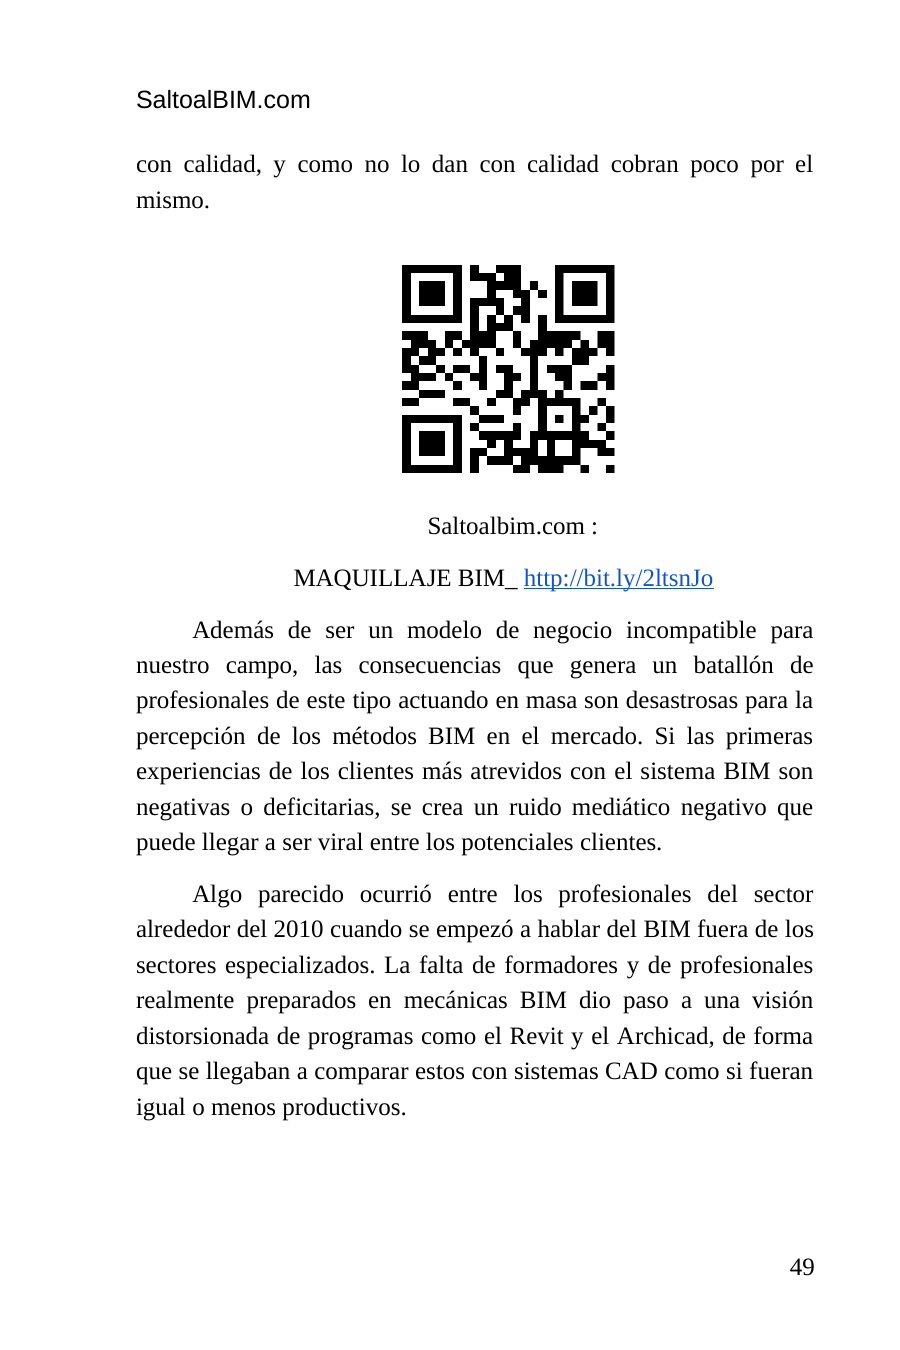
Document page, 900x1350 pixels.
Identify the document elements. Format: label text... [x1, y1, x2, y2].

text Además de ser un modelo de negocio incompatible para nuestro campo, las consecuencias que genera un batallón de profesionales de este tipo actuando en masa son desastrosas para la percepción de los métodos BIM en el mercado. Si las primeras experiencias de los clientes más atrevidos con el sistema BIM son negativas o deficitarias, se crea un ruido mediático negativo que puede llegar a ser viral entre los potenciales clientes. [136, 610, 814, 858]
text Saltoalbim.com : [136, 232, 814, 541]
text MAQUILLAJE BIM_ http://bit.ly/2ltsnJo [136, 558, 814, 593]
text Algo parecido ocurrió entre los profesionales del sector alrededor del 2010 cuando se empezó a hablar del BIM fuera de los sectores especializados. La falta de formadores y de profesionales realmente preparados en mecánicas BIM dio paso a una visión distorsionada de programas como el Revit y el Archicad, de forma que se llegaban a comparar estos con sistemas CAD como si fueran igual o menos productivos. [136, 874, 814, 1122]
picture [368, 232, 648, 506]
text con calidad, y como no lo dan con calidad cobran poco por el mismo. [136, 144, 814, 215]
